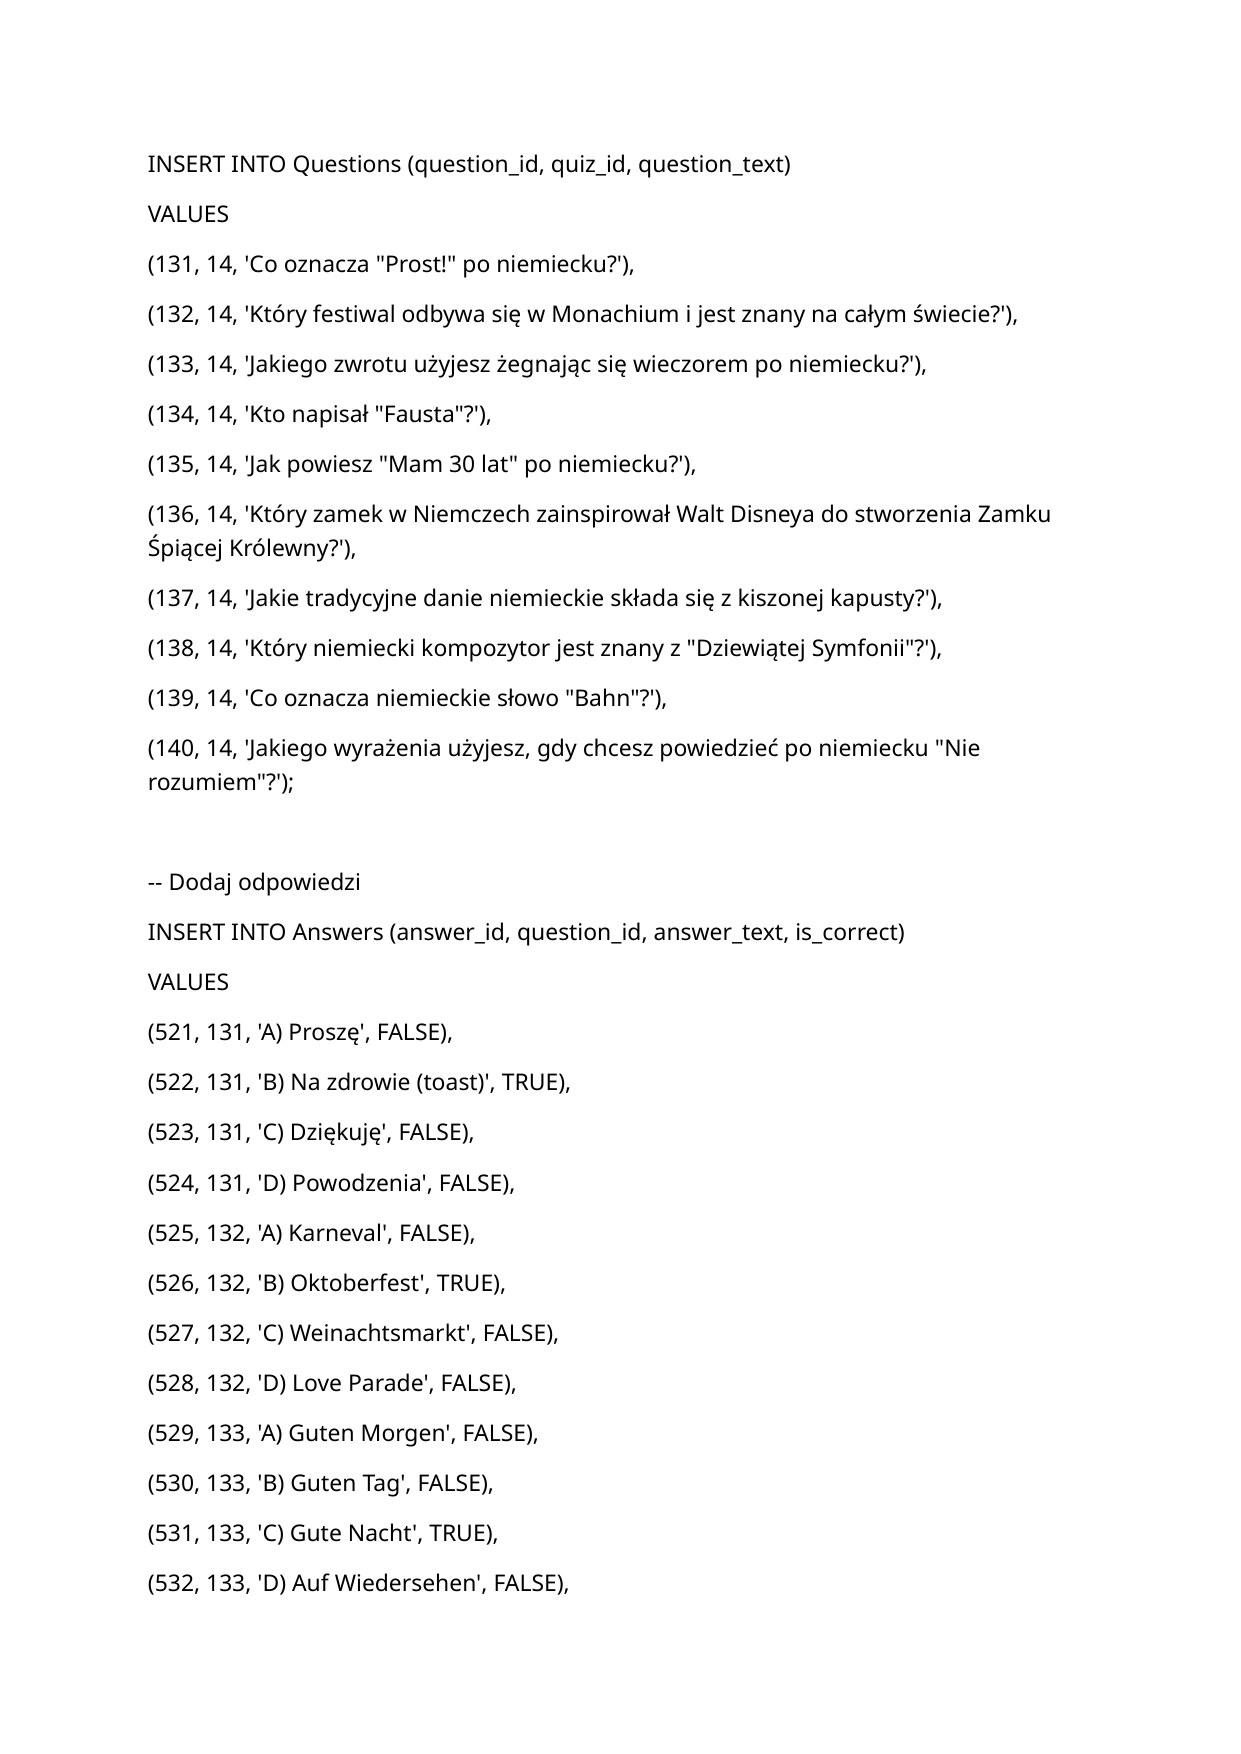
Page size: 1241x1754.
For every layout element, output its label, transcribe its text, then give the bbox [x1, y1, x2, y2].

text (139, 14, 'Co oznacza niemieckie słowo "Bahn"?'), [148, 682, 1093, 713]
text INSERT INTO Questions (question_id, quiz_id, question_text) [148, 148, 1093, 179]
text (135, 14, 'Jak powiesz "Mam 30 lat" po niemiecku?'), [148, 448, 1093, 479]
text (522, 131, 'B) Na zdrowie (toast)', TRUE), [148, 1066, 1093, 1097]
text (137, 14, 'Jakie tradycyjne danie niemieckie składa się z kiszonej kapusty?'), [148, 582, 1093, 613]
text (524, 131, 'D) Powodzenia', FALSE), [148, 1166, 1093, 1198]
text (132, 14, 'Który festiwal odbywa się w Monachium i jest znany na całym świecie?'), [148, 298, 1093, 329]
text (526, 132, 'B) Oktoberfest', TRUE), [148, 1267, 1093, 1298]
text (140, 14, 'Jakiego wyrażenia użyjesz, gdy chcesz powiedzieć po niemiecku "Nie rozumiem"?'); [148, 732, 1093, 797]
text (138, 14, 'Który niemiecki kompozytor jest znany z "Dziewiątej Symfonii"?'), [148, 632, 1093, 663]
text (529, 133, 'A) Guten Morgen', FALSE), [148, 1417, 1093, 1448]
text (134, 14, 'Kto napisał "Fausta"?'), [148, 398, 1093, 429]
text VALUES [148, 198, 1093, 229]
text (133, 14, 'Jakiego zwrotu użyjesz żegnając się wieczorem po niemiecku?'), [148, 348, 1093, 379]
text (530, 133, 'B) Guten Tag', FALSE), [148, 1467, 1093, 1498]
text (527, 132, 'C) Weinachtsmarkt', FALSE), [148, 1317, 1093, 1348]
text (531, 133, 'C) Gute Nacht', TRUE), [148, 1517, 1093, 1548]
text (532, 133, 'D) Auf Wiedersehen', FALSE), [148, 1567, 1093, 1598]
text (528, 132, 'D) Love Parade', FALSE), [148, 1367, 1093, 1398]
text (525, 132, 'A) Karneval', FALSE), [148, 1217, 1093, 1248]
text INSERT INTO Answers (answer_id, question_id, answer_text, is_correct) [148, 916, 1093, 947]
text VALUES [148, 966, 1093, 997]
text -- Dodaj odpowiedzi [148, 866, 1093, 897]
text (136, 14, 'Który zamek w Niemczech zainspirował Walt Disneya do stworzenia Zamku Śpiącej Królewny?'), [148, 498, 1093, 563]
text (521, 131, 'A) Proszę', FALSE), [148, 1016, 1093, 1047]
text (131, 14, 'Co oznacza "Prost!" po niemiecku?'), [148, 248, 1093, 279]
text (523, 131, 'C) Dziękuję', FALSE), [148, 1116, 1093, 1148]
